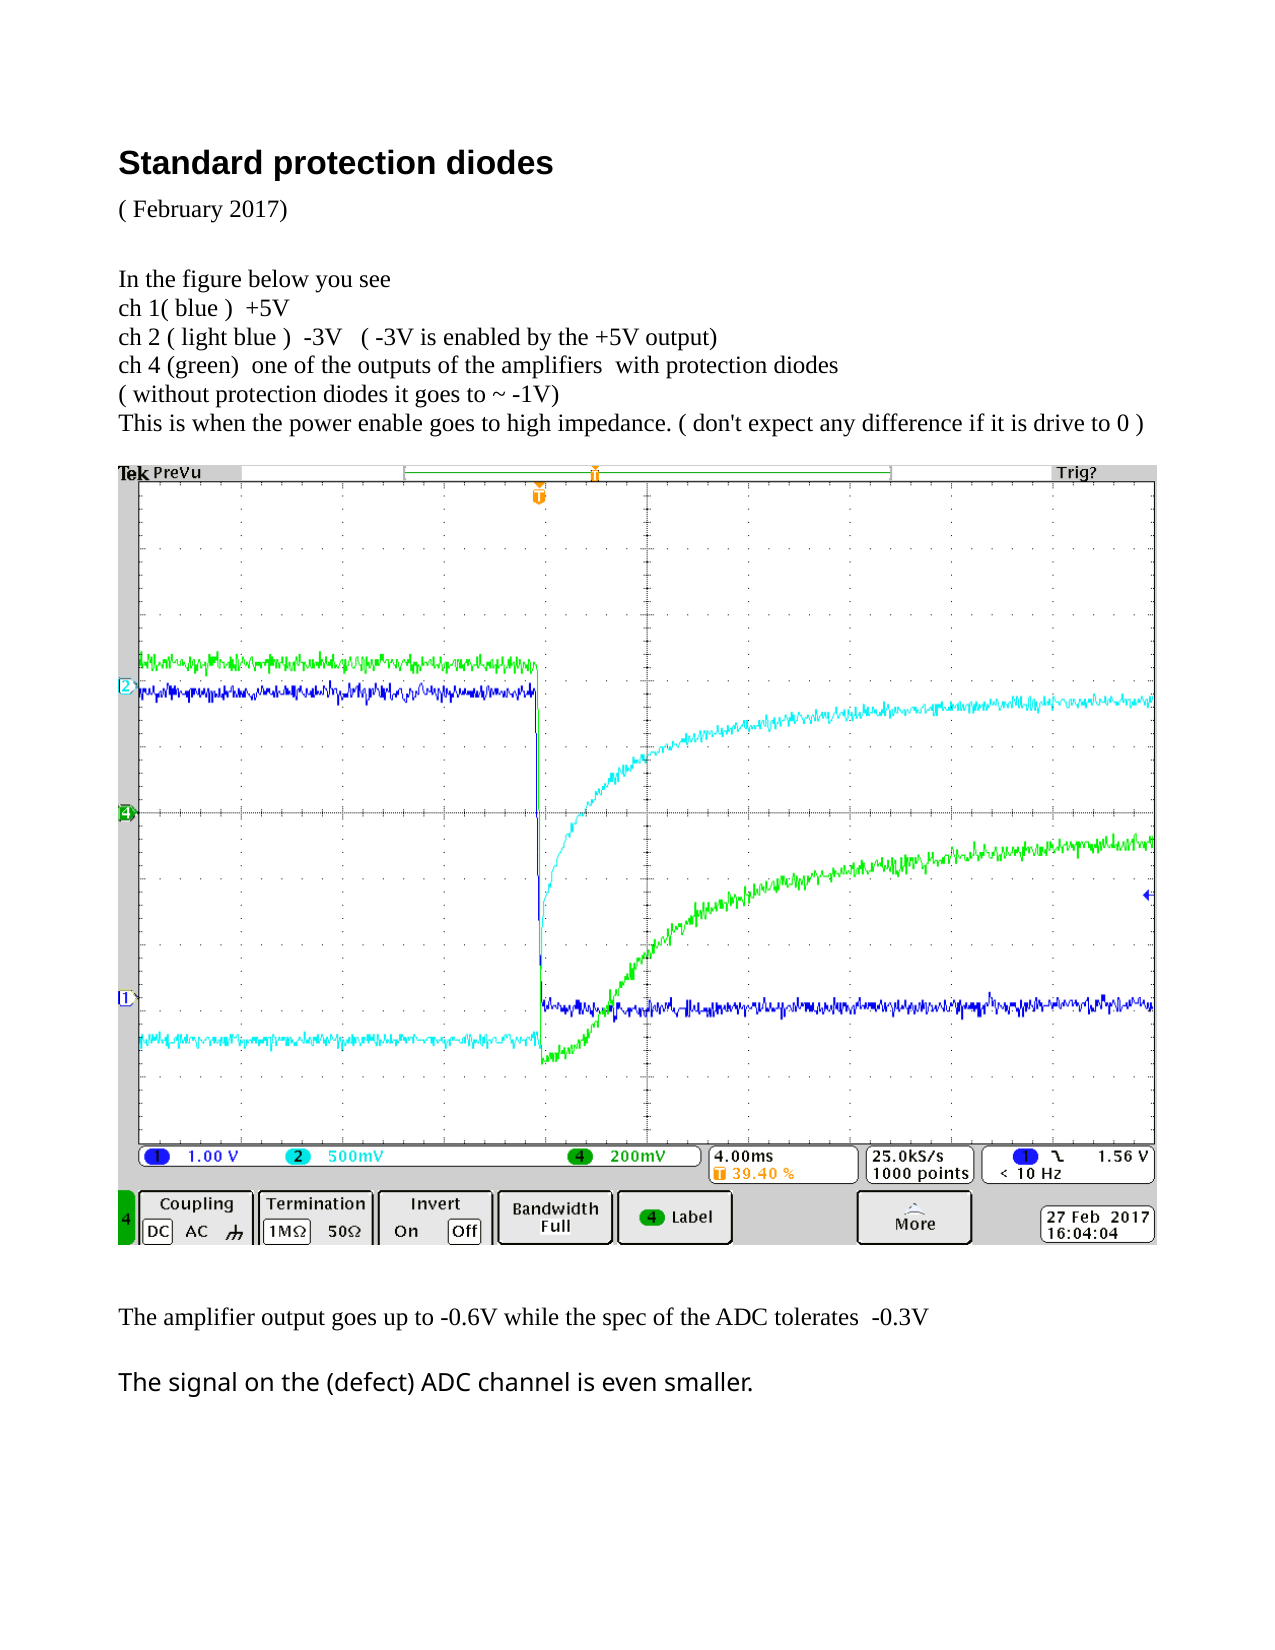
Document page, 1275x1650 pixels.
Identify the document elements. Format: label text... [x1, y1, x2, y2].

text ( without protection diodes it goes to ~ -1V) [118, 379, 1157, 408]
text The amplifier output goes up to -0.6V while the spec of the ADC tolerates -0.3V [118, 1302, 1157, 1331]
text ch 1( blue ) +5V [118, 293, 1157, 322]
text In the figure below you see [118, 264, 1157, 293]
text ( February 2017) [118, 194, 1157, 223]
text The signal on the (defect) ADC channel is even smaller. [118, 1365, 1157, 1399]
picture [118, 465, 1157, 1245]
text ch 2 ( light blue ) -3V ( -3V is enabled by the +5V output) [118, 322, 1157, 351]
subtitle Standard protection diodes [118, 143, 1157, 182]
text ch 4 (green) one of the outputs of the amplifiers with protection diodes [118, 351, 1157, 379]
text This is when the power enable goes to high impedance. ( don't expect any difference if it is drive to 0 ) [118, 408, 1157, 437]
